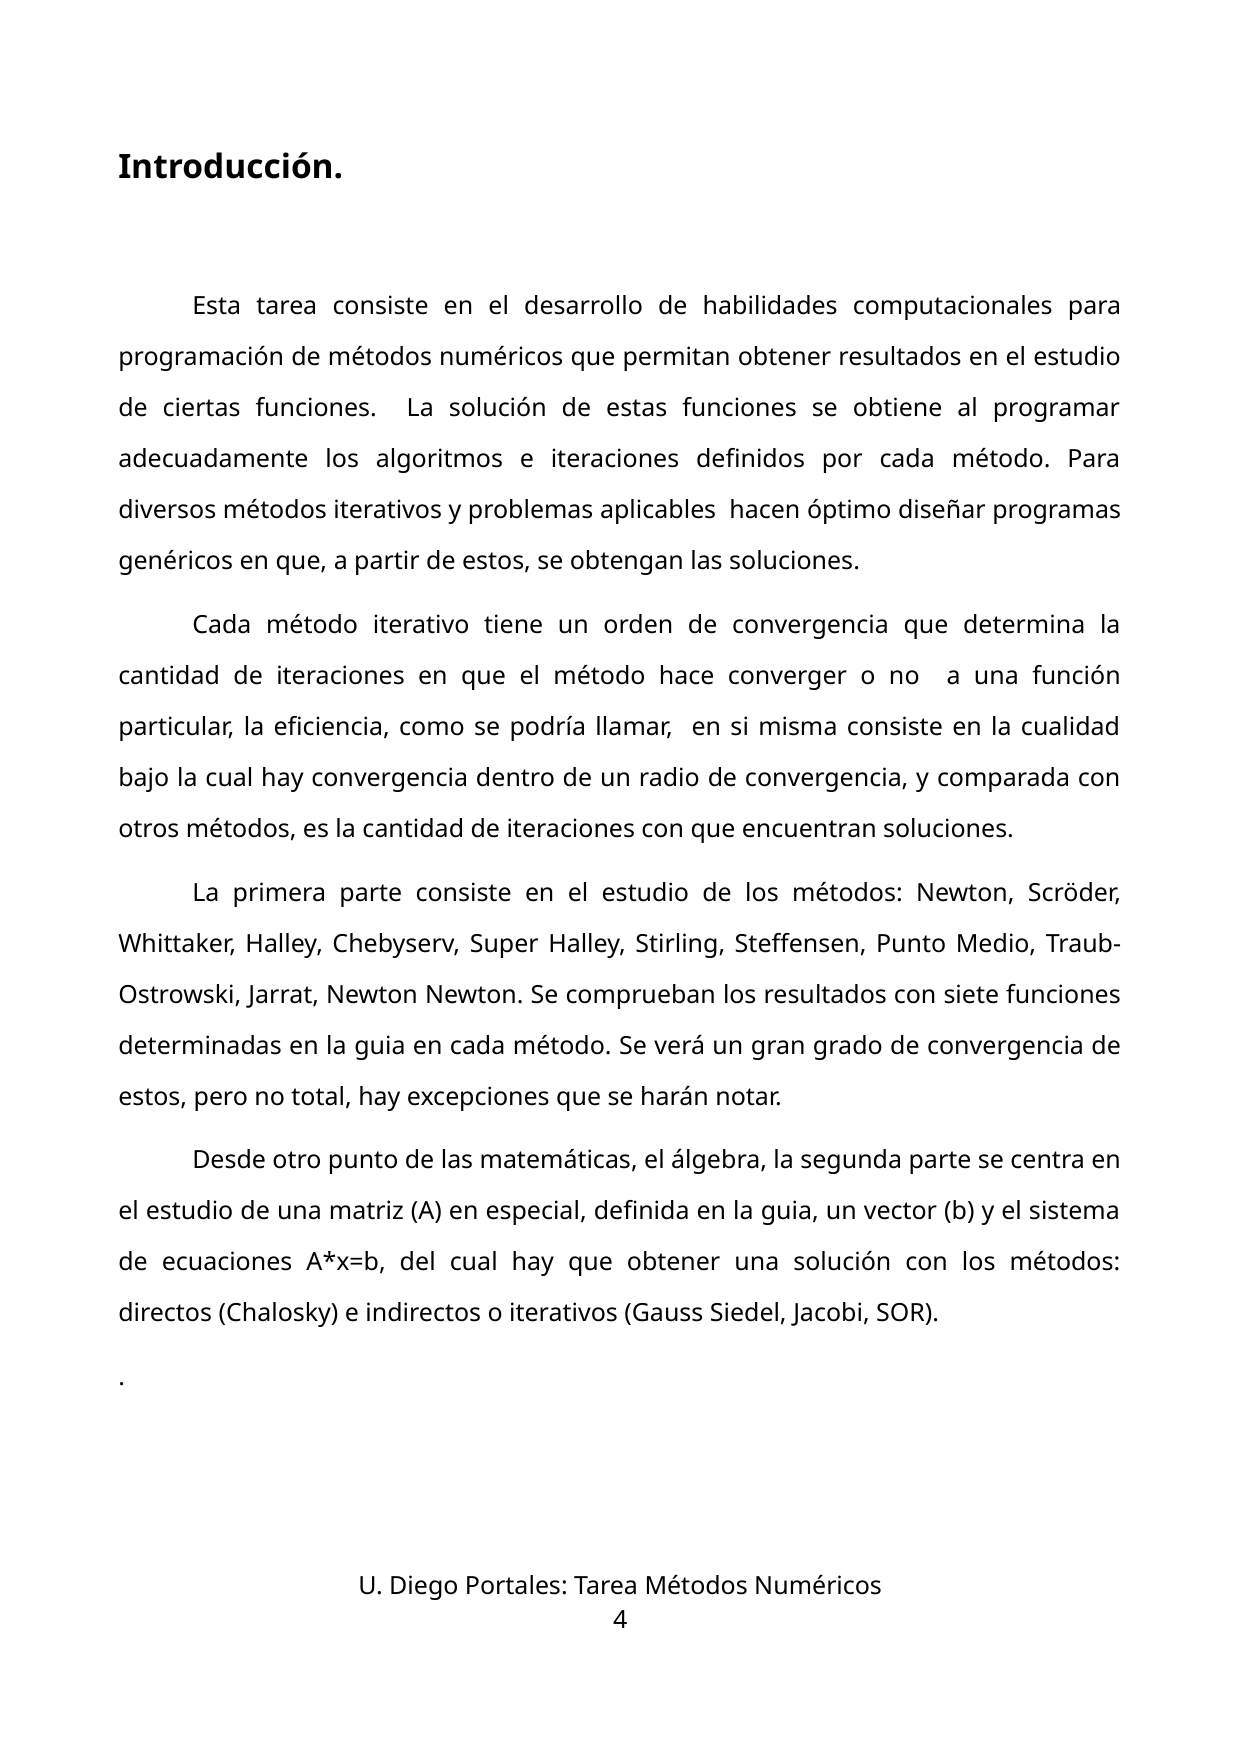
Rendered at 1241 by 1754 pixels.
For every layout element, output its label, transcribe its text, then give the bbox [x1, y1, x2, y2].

text Desde otro punto de las matemáticas, el álgebra, la segunda parte se centra en el estudio de una matriz (A) en especial, definida en la guia, un vector (b) y el sistema de ecuaciones A*x=b, del cual hay que obtener una solución con los métodos: directos (Chalosky) e indirectos o iterativos (Gauss Siedel, Jacobi, SOR). [118, 1142, 1122, 1329]
text La primera parte consiste en el estudio de los métodos: Newton, Scröder, Whittaker, Halley, Chebyserv, Super Halley, Stirling, Steffensen, Punto Medio, Traub-Ostrowski, Jarrat, Newton Newton. Se comprueban los resultados con siete funciones determinadas en la guia en cada método. Se verá un gran grado de convergencia de estos, pero no total, hay excepciones que se harán notar. [118, 874, 1122, 1112]
text . [118, 1358, 1122, 1393]
text Esta tarea consiste en el desarrollo de habilidades computacionales para programación de métodos numéricos que permitan obtener resultados en el estudio de ciertas funciones. La solución de estas funciones se obtiene al programar adecuadamente los algoritmos e iteraciones definidos por cada método. Para diversos métodos iterativos y problemas aplicables hacen óptimo diseñar programas genéricos en que, a partir de estos, se obtengan las soluciones. [118, 288, 1122, 577]
subtitle Introducción. [118, 143, 1122, 189]
text Cada método iterativo tiene un orden de convergencia que determina la cantidad de iteraciones en que el método hace converger o no a una función particular, la eficiencia, como se podría llamar, en si misma consiste en la cualidad bajo la cual hay convergencia dentro de un radio de convergencia, y comparada con otros métodos, es la cantidad de iteraciones con que encuentran soluciones. [118, 606, 1122, 845]
